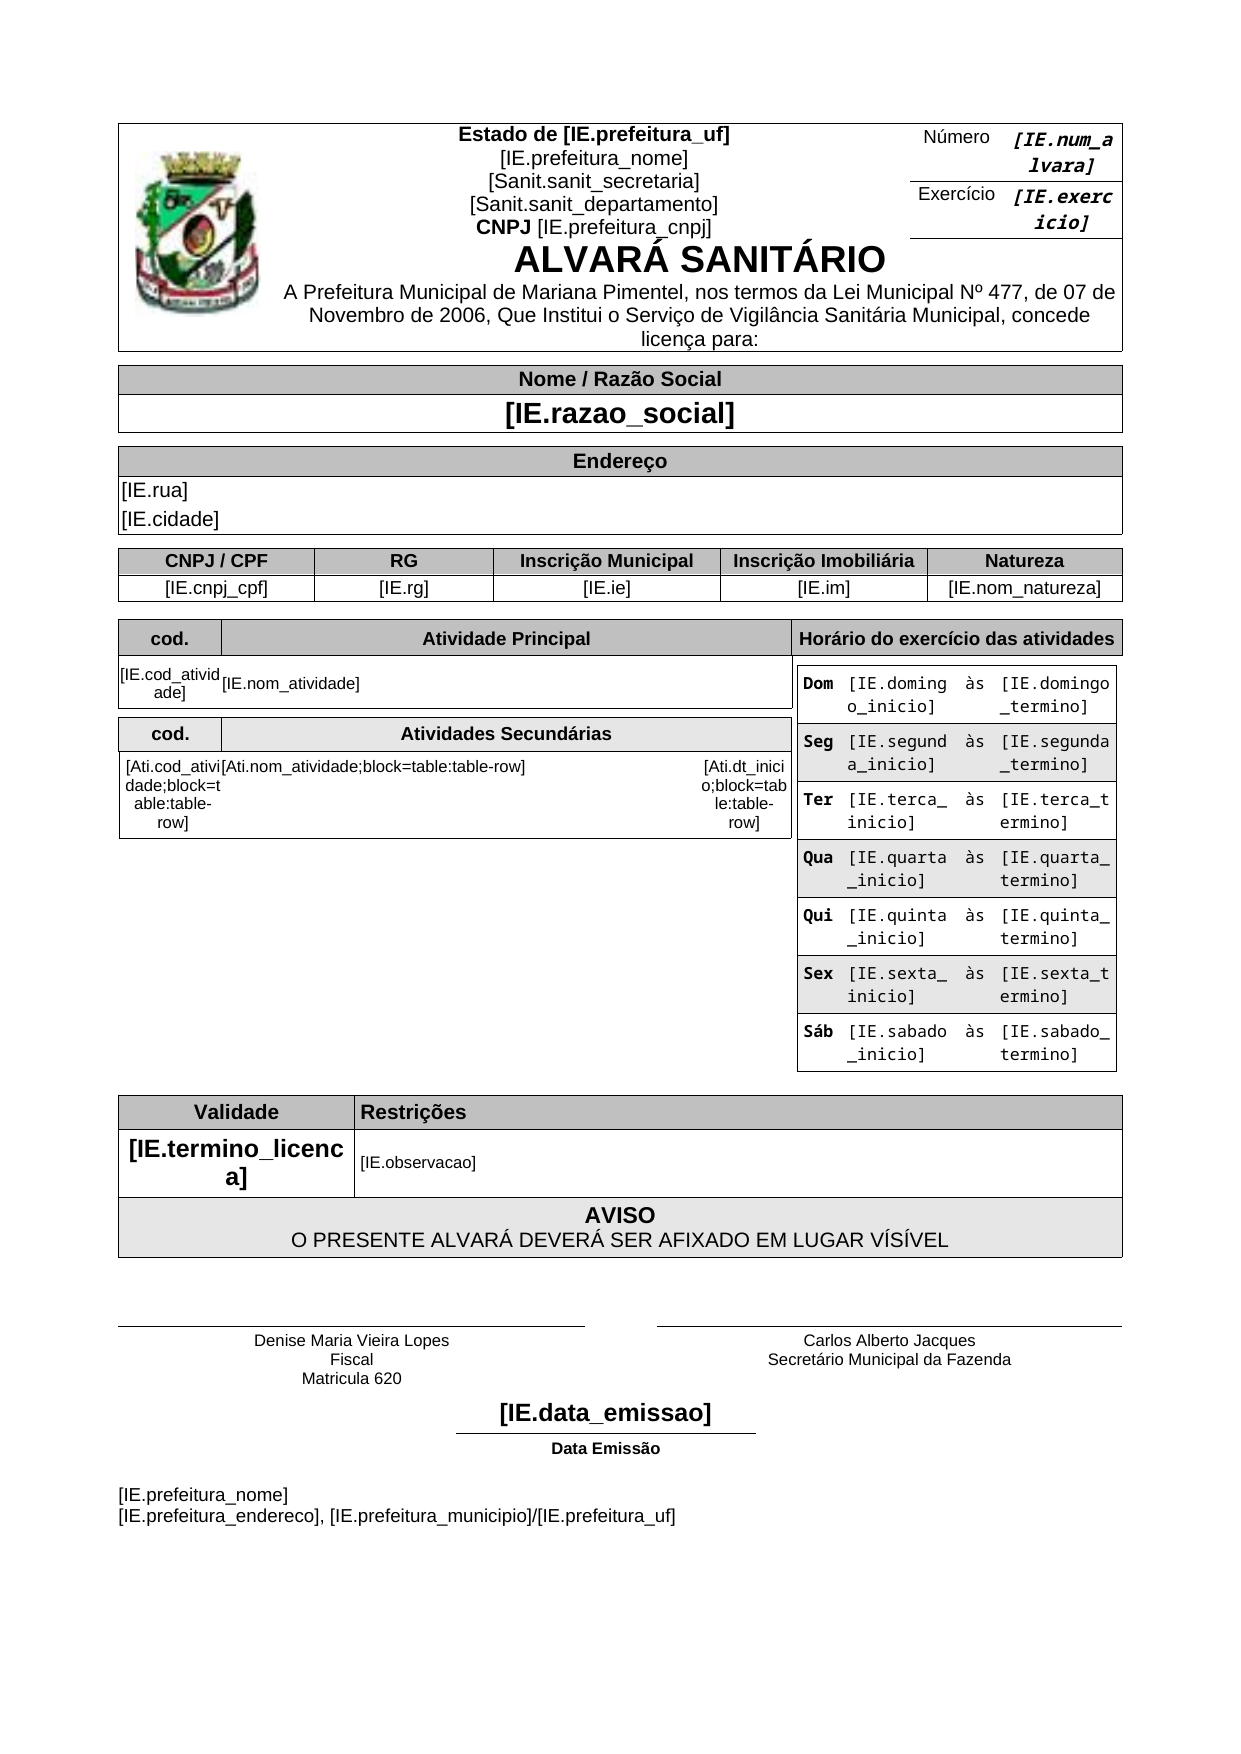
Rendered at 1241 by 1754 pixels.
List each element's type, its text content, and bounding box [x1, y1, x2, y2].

table_header [IE.domingo_inicio] [841, 666, 959, 723]
table_cell [IE.im] [721, 576, 927, 601]
table_header Inscrição Municipal [494, 549, 720, 574]
table_cell AVISO O PRESENTE ALVARÁ DEVERÁ SER AFIXADO EM LUGAR VÍSÍVEL [119, 1198, 1122, 1257]
table_header Endereço [119, 447, 1122, 476]
table_header cod. [119, 620, 221, 655]
table_cell Qui [798, 898, 841, 955]
table_header RG [315, 549, 493, 574]
table_cell [IE.termino_licenca] [119, 1130, 354, 1197]
table_cell [IE.quinta_termino] [994, 898, 1116, 955]
table_cell [IE.prefeitura_nome] [278, 146, 910, 169]
table_cell [IE.exercicio] [1003, 182, 1122, 238]
table_header [657, 1291, 1122, 1326]
table_cell às [959, 898, 994, 955]
table_cell [IE.sexta_inicio] [841, 956, 959, 1013]
table_cell [IE.cidade] [119, 505, 1122, 534]
table_header [118, 1291, 585, 1326]
table_cell [IE.quarta_inicio] [841, 840, 959, 897]
table_cell Ter [798, 782, 841, 839]
table_cell [IE.terca_inicio] [841, 782, 959, 839]
table_cell [IE.quinta_inicio] [841, 898, 959, 955]
table_header [IE.cod_atividade] [119, 656, 221, 708]
table_header cod. [119, 718, 221, 751]
table_cell às [959, 724, 994, 781]
table_cell Denise Maria Vieira Lopes Fiscal Matricula 620 [118, 1327, 585, 1393]
table_header Atividade Principal [222, 620, 791, 655]
table_cell [118, 709, 792, 717]
table_cell [IE.razao_social] [119, 395, 1122, 432]
table_header [585, 1291, 657, 1393]
table_header [120, 752, 791, 838]
text [IE.prefeitura_nome] [118, 1485, 1122, 1506]
table_cell [118, 838, 792, 1077]
table_cell às [959, 840, 994, 897]
table_cell [IE.nom_natureza] [928, 576, 1122, 601]
table_header Natureza [928, 549, 1122, 574]
table_cell Exercício [910, 182, 1002, 238]
table_cell Carlos Alberto Jacques Secretário Municipal da Fazenda [657, 1327, 1122, 1393]
table_cell [792, 656, 1122, 1077]
table_header [IE.nom_atividade] [221, 656, 792, 708]
table_cell [IE.cnpj_cpf] [119, 576, 314, 601]
table_cell ALVARÁ SANITÁRIO A Prefeitura Municipal de Mariana Pimentel, nos termos da Lei Municipal Nº 477, de 07 de Novembro de 2006, Que Institui o Serviço de Vigilância Sanitária Municipal, concede licença para: [278, 239, 1122, 351]
table_cell Sex [798, 956, 841, 1013]
table_cell [IE.rg] [315, 576, 493, 601]
table_header [Ati.dt_inicio;block=table:table-row] [701, 757, 787, 832]
text [IE.prefeitura_endereco], [IE.prefeitura_municipio]/[IE.prefeitura_uf] [118, 1506, 1122, 1527]
table_header Horário do exercício das atividades [792, 620, 1122, 655]
table_cell [IE.sabado_inicio] [841, 1014, 959, 1071]
table_cell às [959, 956, 994, 1013]
table_cell [IE.rua] [119, 477, 1122, 505]
table_cell [IE.sabado_termino] [994, 1014, 1116, 1071]
table_header às [959, 666, 994, 723]
table_header [Ati.cod_atividade;block=table:table-row] [125, 757, 221, 832]
table_cell [IE.terca_termino] [994, 782, 1116, 839]
table_header [Ati.nom_atividade;block=table:table-row] [221, 757, 701, 832]
table_cell [IE.observacao] [355, 1130, 1122, 1197]
table_cell [IE.segunda_inicio] [841, 724, 959, 781]
table_cell Seg [798, 724, 841, 781]
table_cell às [959, 1014, 994, 1071]
table_header Restrições [355, 1096, 1122, 1129]
table_cell Sáb [798, 1014, 841, 1071]
table_cell às [959, 782, 994, 839]
table_header [IE.domingo_termino] [994, 666, 1116, 723]
table_header Estado de [IE.prefeitura_uf] [278, 124, 910, 146]
table_header Inscrição Imobiliária [721, 549, 927, 574]
table_header Atividades Secundárias [222, 718, 791, 751]
table_cell [Sanit.sanit_secretaria] [Sanit.sanit_departamento] CNPJ [IE.prefeitura_cnpj] [278, 169, 910, 239]
table_header Nome / Razão Social [119, 366, 1122, 394]
table_cell Data Emissão [456, 1434, 756, 1464]
picture [135, 151, 261, 317]
table_cell [IE.sexta_termino] [994, 956, 1116, 1013]
table_header [IE.data_emissao] [456, 1394, 756, 1433]
table_header Validade [119, 1096, 354, 1129]
table_header Número [910, 124, 1002, 181]
table_cell Qua [798, 840, 841, 897]
table_header CNPJ / CPF [119, 549, 314, 574]
table_cell [IE.segunda_termino] [994, 724, 1116, 781]
table_cell [IE.quarta_termino] [994, 840, 1116, 897]
table_header Dom [798, 666, 841, 723]
table_header [IE.num_alvara] [1003, 124, 1122, 181]
table_cell [IE.ie] [494, 576, 720, 601]
table_header [119, 124, 278, 351]
